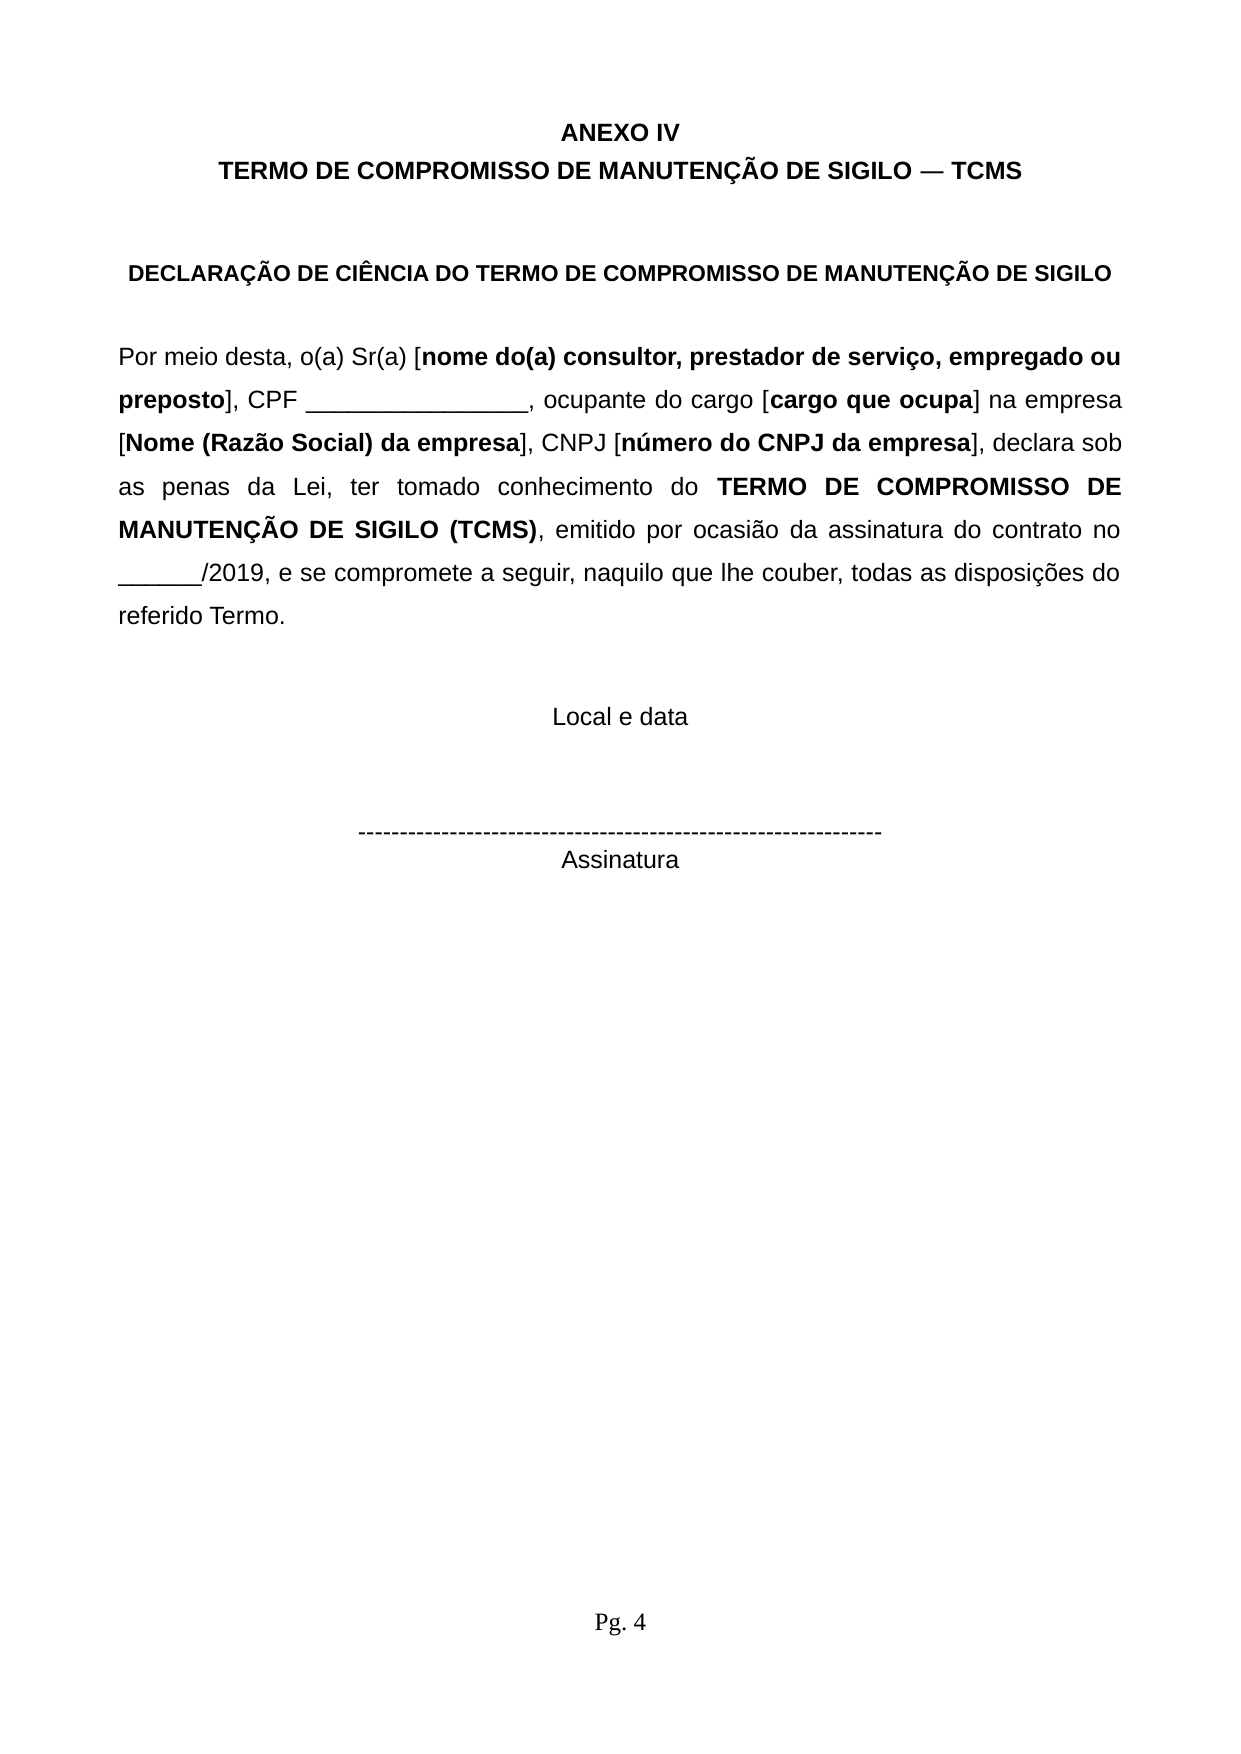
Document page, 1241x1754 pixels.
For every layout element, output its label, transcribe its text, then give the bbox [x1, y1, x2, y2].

text --------------------------------------------------------------- [118, 816, 1122, 845]
text Local e data [118, 701, 1122, 730]
text DECLARAÇÃO DE CIÊNCIA DO TERMO DE COMPROMISSO DE MANUTENÇÃO DE SIGILO [118, 259, 1122, 286]
text Assinatura [118, 845, 1122, 874]
text Por meio desta, o(a) Sr(a) [nome do(a) consultor, prestador de serviço, empregado ou preposto], CPF ________________, ocupante do cargo [cargo que ocupa] na empresa [Nome (Razão Social) da empresa], CNPJ [número do CNPJ da empresa], declara sob as penas da Lei, ter tomado conhecimento do TERMO DE COMPROMISSO DE MANUTENÇÃO DE SIGILO (TCMS), emitido por ocasião da assinatura do contrato no ______/2019, e se compromete a seguir, naquilo que lhe couber, todas as disposições do referido Termo. [118, 342, 1122, 629]
